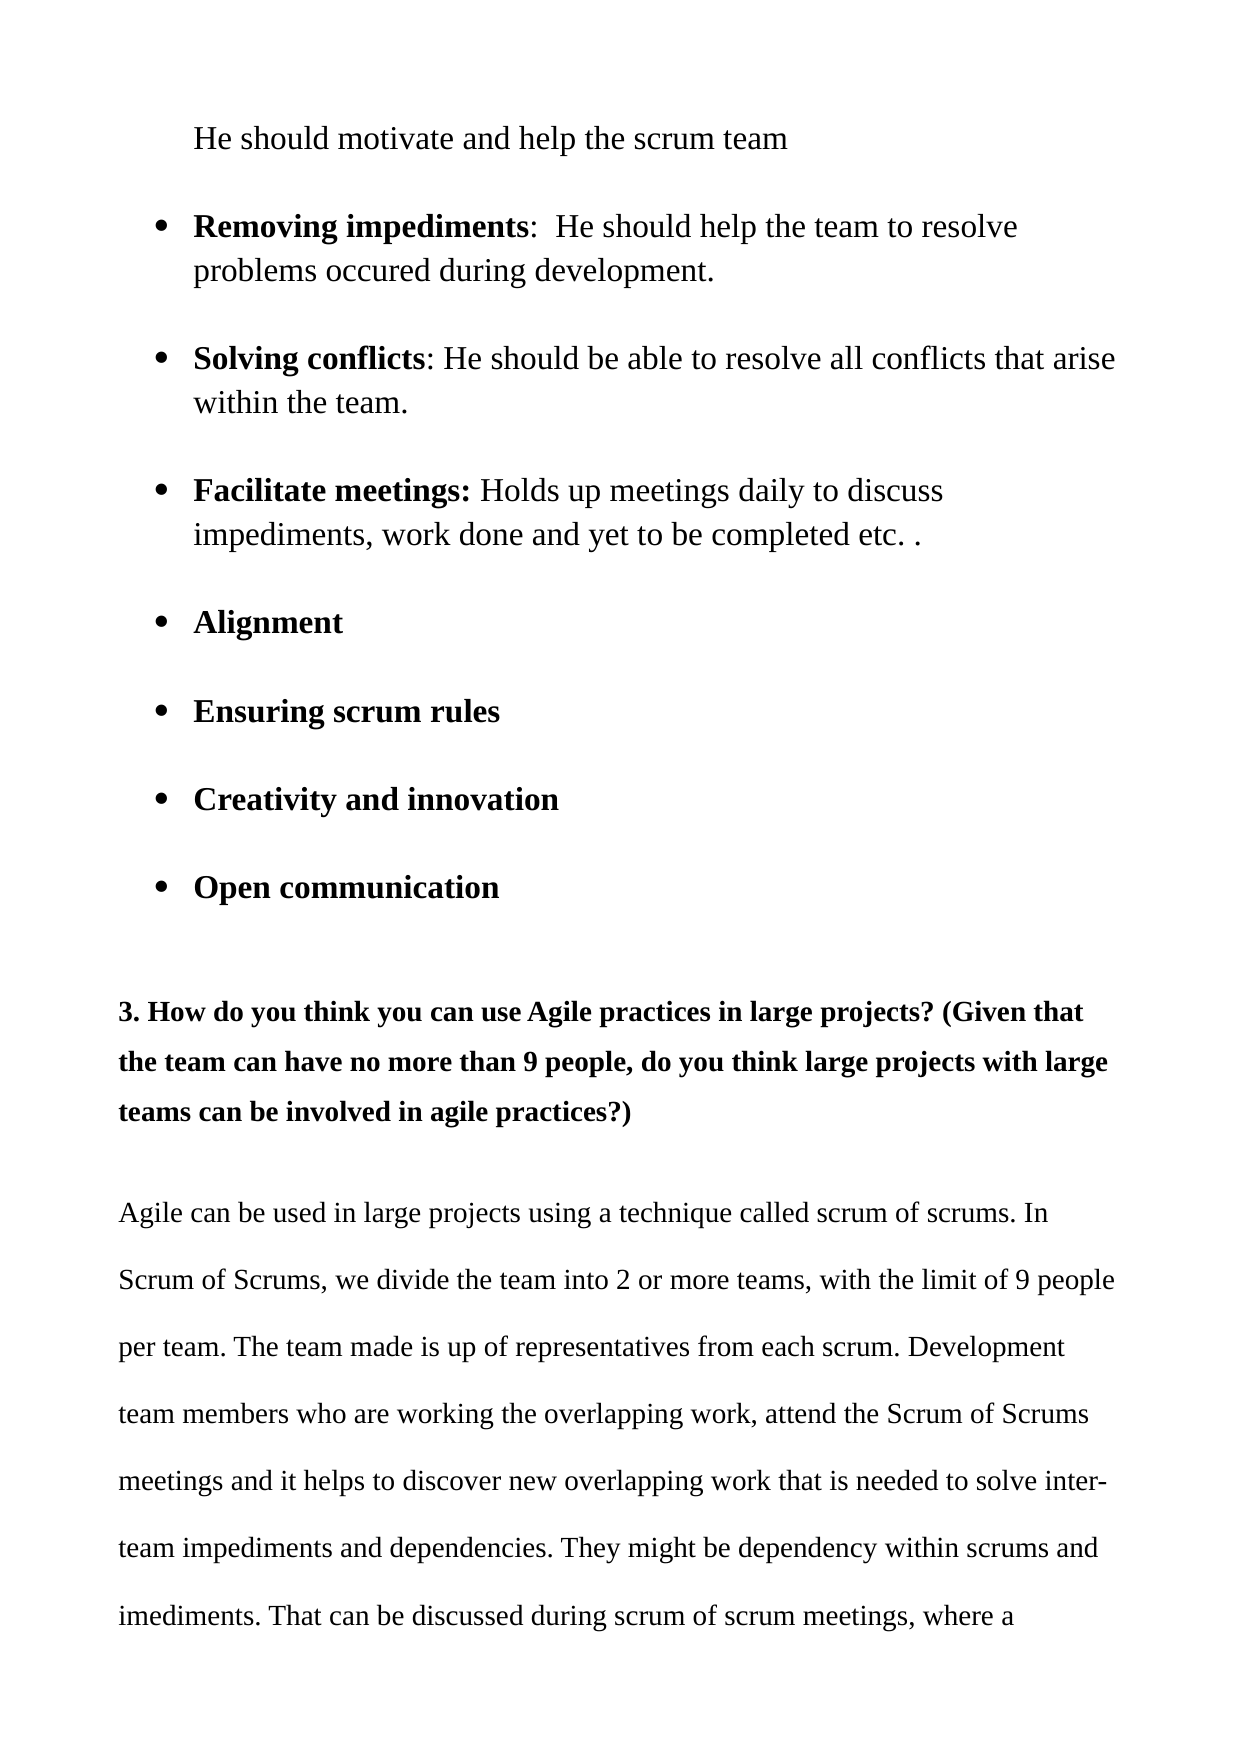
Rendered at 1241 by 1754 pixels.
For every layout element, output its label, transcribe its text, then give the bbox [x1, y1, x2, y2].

list Solving conflicts: He should be able to resolve all conflicts that arise within the team. [156, 338, 1122, 421]
list Open communication [156, 867, 1122, 949]
list Facilitate meetings: Holds up meetings daily to discuss impediments, work done and yet to be completed etc. . [156, 471, 1122, 553]
list Removing impediments: He should help the team to resolve problems occured during development. [156, 206, 1122, 289]
list Alignment [156, 603, 1122, 641]
list He should motivate and help the scrum team [156, 118, 1122, 156]
text Agile can be used in large projects using a technique called scrum of scrums. In Scrum of Scrums, we divide the team into 2 or more teams, with the limit of 9 people per team. The team made is up of representatives from each scrum. Development team members who are working the overlapping work, attend the Scrum of Scrums meetings and it helps to discover new overlapping work that is needed to solve inter-team impediments and dependencies. They might be dependency within scrums and imediments. That can be discussed during scrum of scrum meetings, where a [118, 1195, 1122, 1631]
list Ensuring scrum rules [156, 691, 1122, 729]
text 3. How do you think you can use Agile practices in large projects? (Given that the team can have no more than 9 people, do you think large projects with large teams can be involved in agile practices?) [118, 994, 1122, 1128]
list Creativity and innovation [156, 779, 1122, 817]
